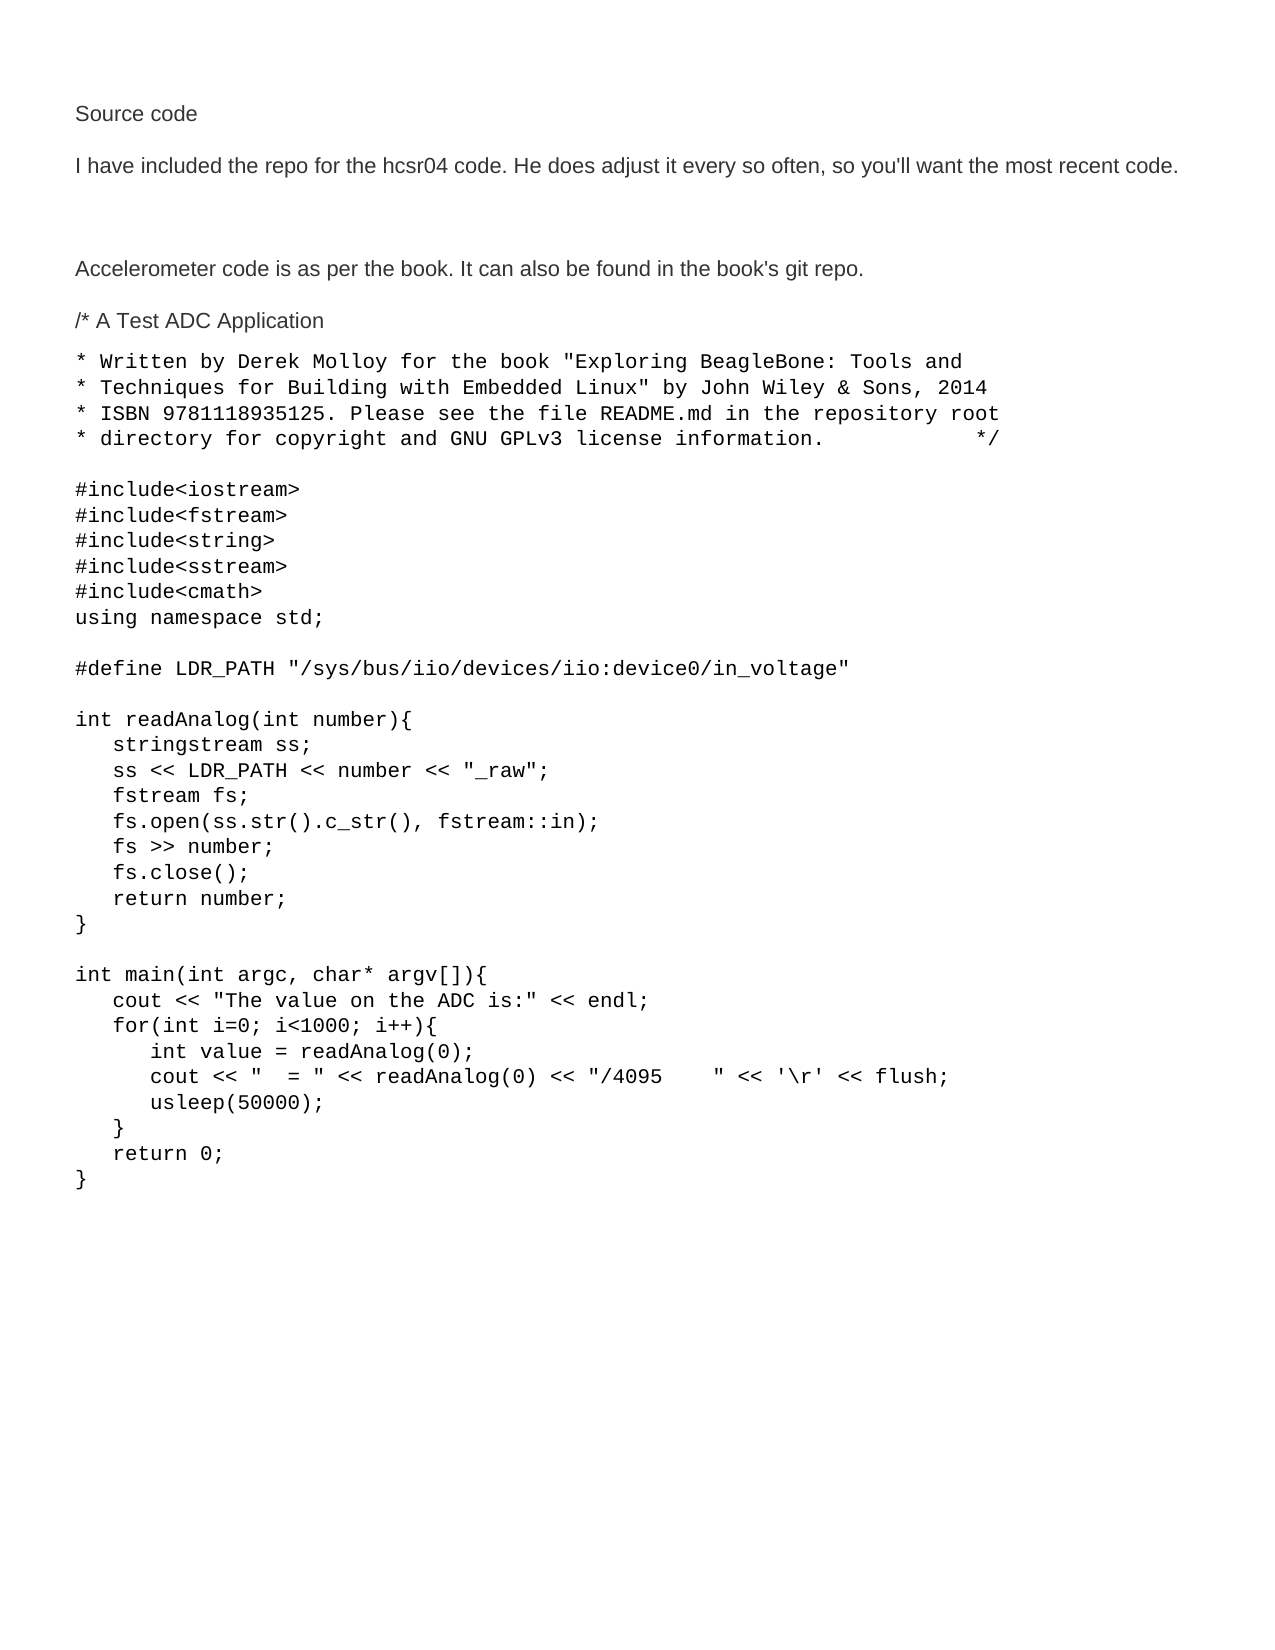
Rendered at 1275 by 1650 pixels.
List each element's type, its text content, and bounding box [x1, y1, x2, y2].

text * Techniques for Building with Embedded Linux" by John Wiley & Sons, 2014 [75, 377, 1200, 401]
text #include<sstream> [75, 556, 1200, 579]
text int readAnalog(int number){ [75, 709, 1200, 732]
text #include<string> [75, 530, 1200, 554]
text Source code [75, 94, 1200, 127]
text fs.open(ss.str().c_str(), fstream::in); [75, 811, 1200, 834]
text #define LDR_PATH "/sys/bus/iio/devices/iio:device0/in_voltage" [75, 658, 1200, 681]
text cout << " = " << readAnalog(0) << "/4095 " << '\r' << flush; [75, 1066, 1200, 1090]
text for(int i=0; i<1000; i++){ [75, 1015, 1200, 1039]
text #include<cmath> [75, 581, 1200, 605]
text /* A Test ADC Application [75, 300, 1200, 333]
text I have included the repo for the hcsr04 code. He does adjust it every so often, so you'll want the most recent code. [75, 145, 1200, 178]
text } [75, 1168, 1200, 1192]
text ss << LDR_PATH << number << "_raw"; [75, 760, 1200, 783]
text using namespace std; [75, 607, 1200, 630]
text fs >> number; [75, 836, 1200, 860]
text * directory for copyright and GNU GPLv3 license information. */ [75, 428, 1200, 452]
text fstream fs; [75, 785, 1200, 809]
text stringstream ss; [75, 734, 1200, 758]
text #include<fstream> [75, 505, 1200, 528]
text int value = readAnalog(0); [75, 1041, 1200, 1064]
text * Written by Derek Molloy for the book "Exploring BeagleBone: Tools and [75, 352, 1200, 375]
text return number; [75, 887, 1200, 911]
text usleep(50000); [75, 1092, 1200, 1115]
text fs.close(); [75, 862, 1200, 886]
text int main(int argc, char* argv[]){ [75, 964, 1200, 988]
text } [75, 913, 1200, 937]
text Accelerometer code is as per the book. It can also be found in the book's git repo. [75, 248, 1200, 281]
text return 0; [75, 1143, 1200, 1166]
text * ISBN 9781118935125. Please see the file README.md in the repository root [75, 403, 1200, 426]
text cout << "The value on the ADC is:" << endl; [75, 989, 1200, 1013]
text } [75, 1117, 1200, 1141]
text #include<iostream> [75, 479, 1200, 503]
